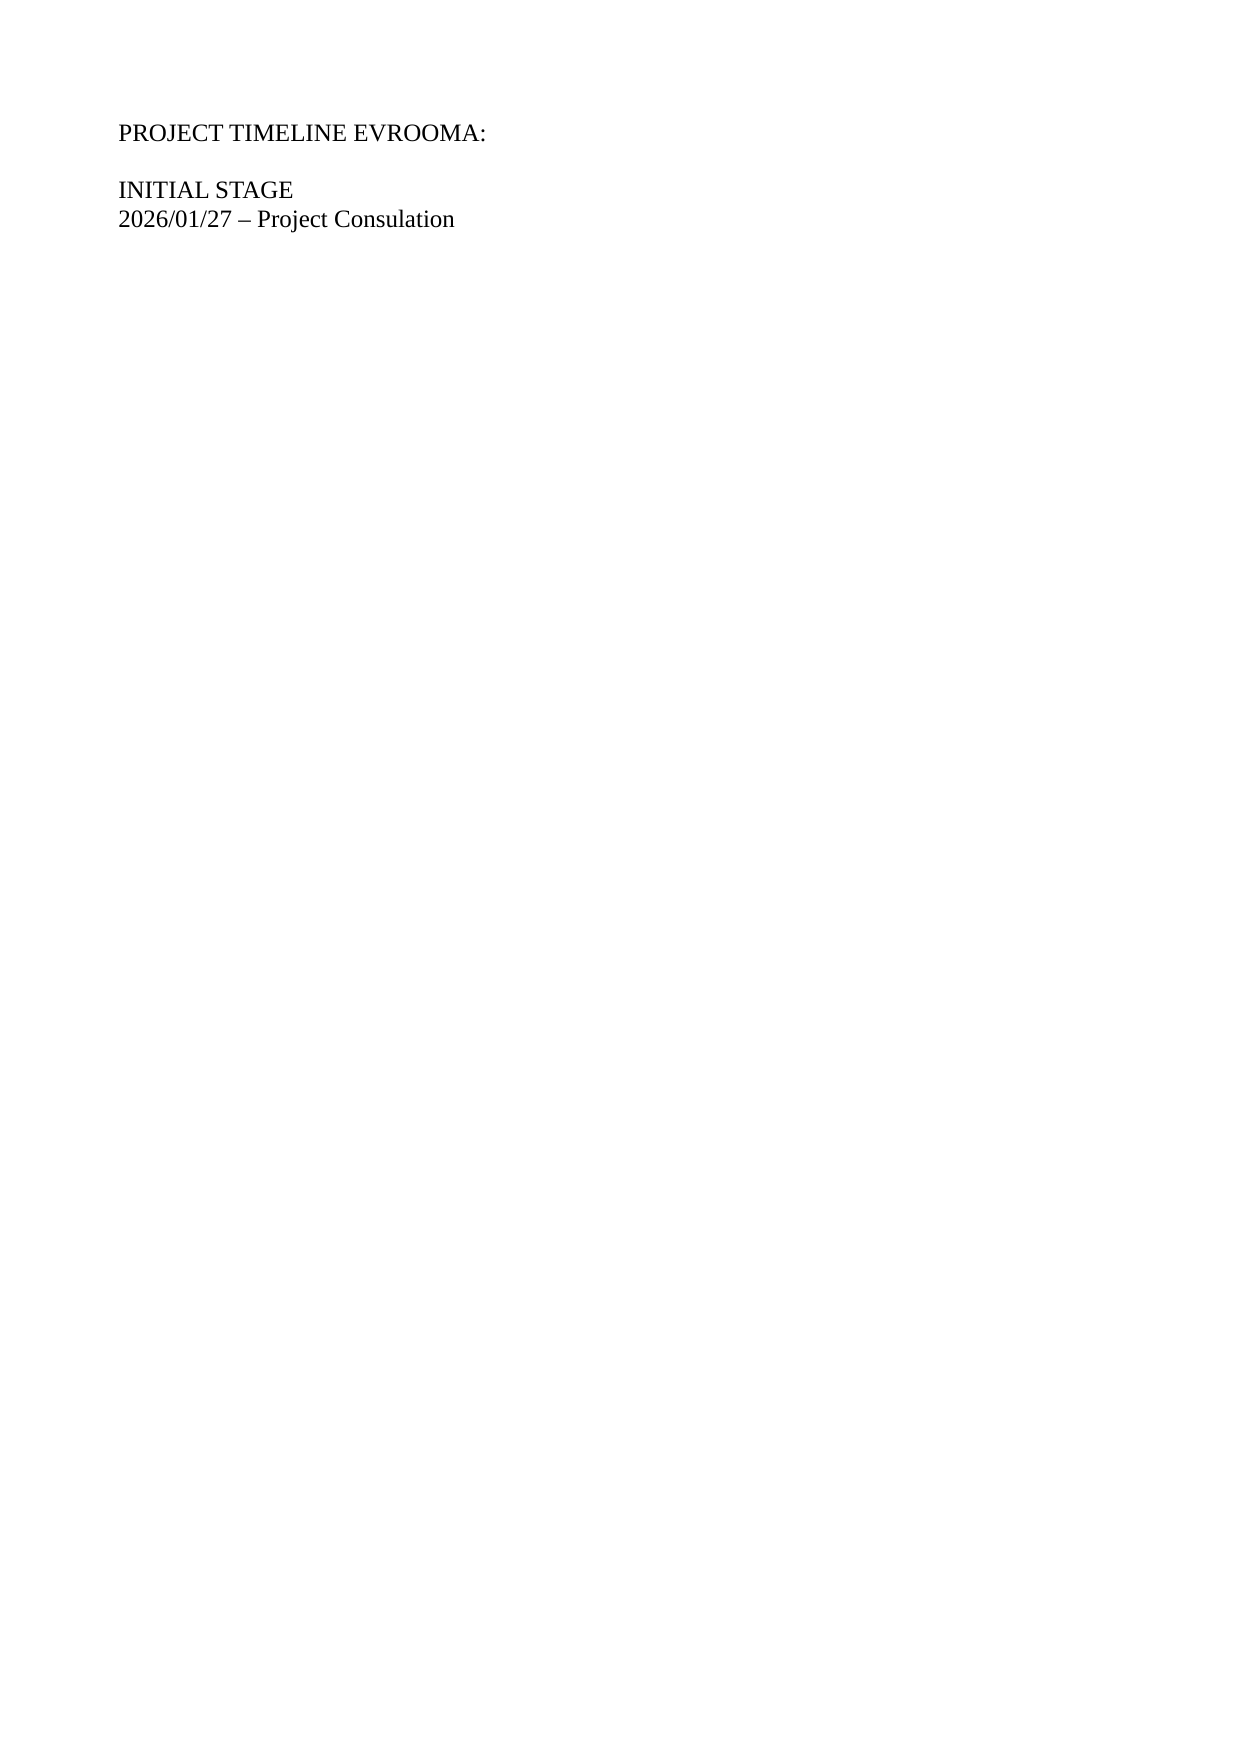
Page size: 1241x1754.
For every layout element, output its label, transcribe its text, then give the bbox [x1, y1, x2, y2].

text INITIAL STAGE [118, 176, 1122, 204]
text 2026/01/27 – Project Consulation [118, 204, 1122, 233]
text PROJECT TIMELINE EVROOMA: [118, 118, 1122, 147]
